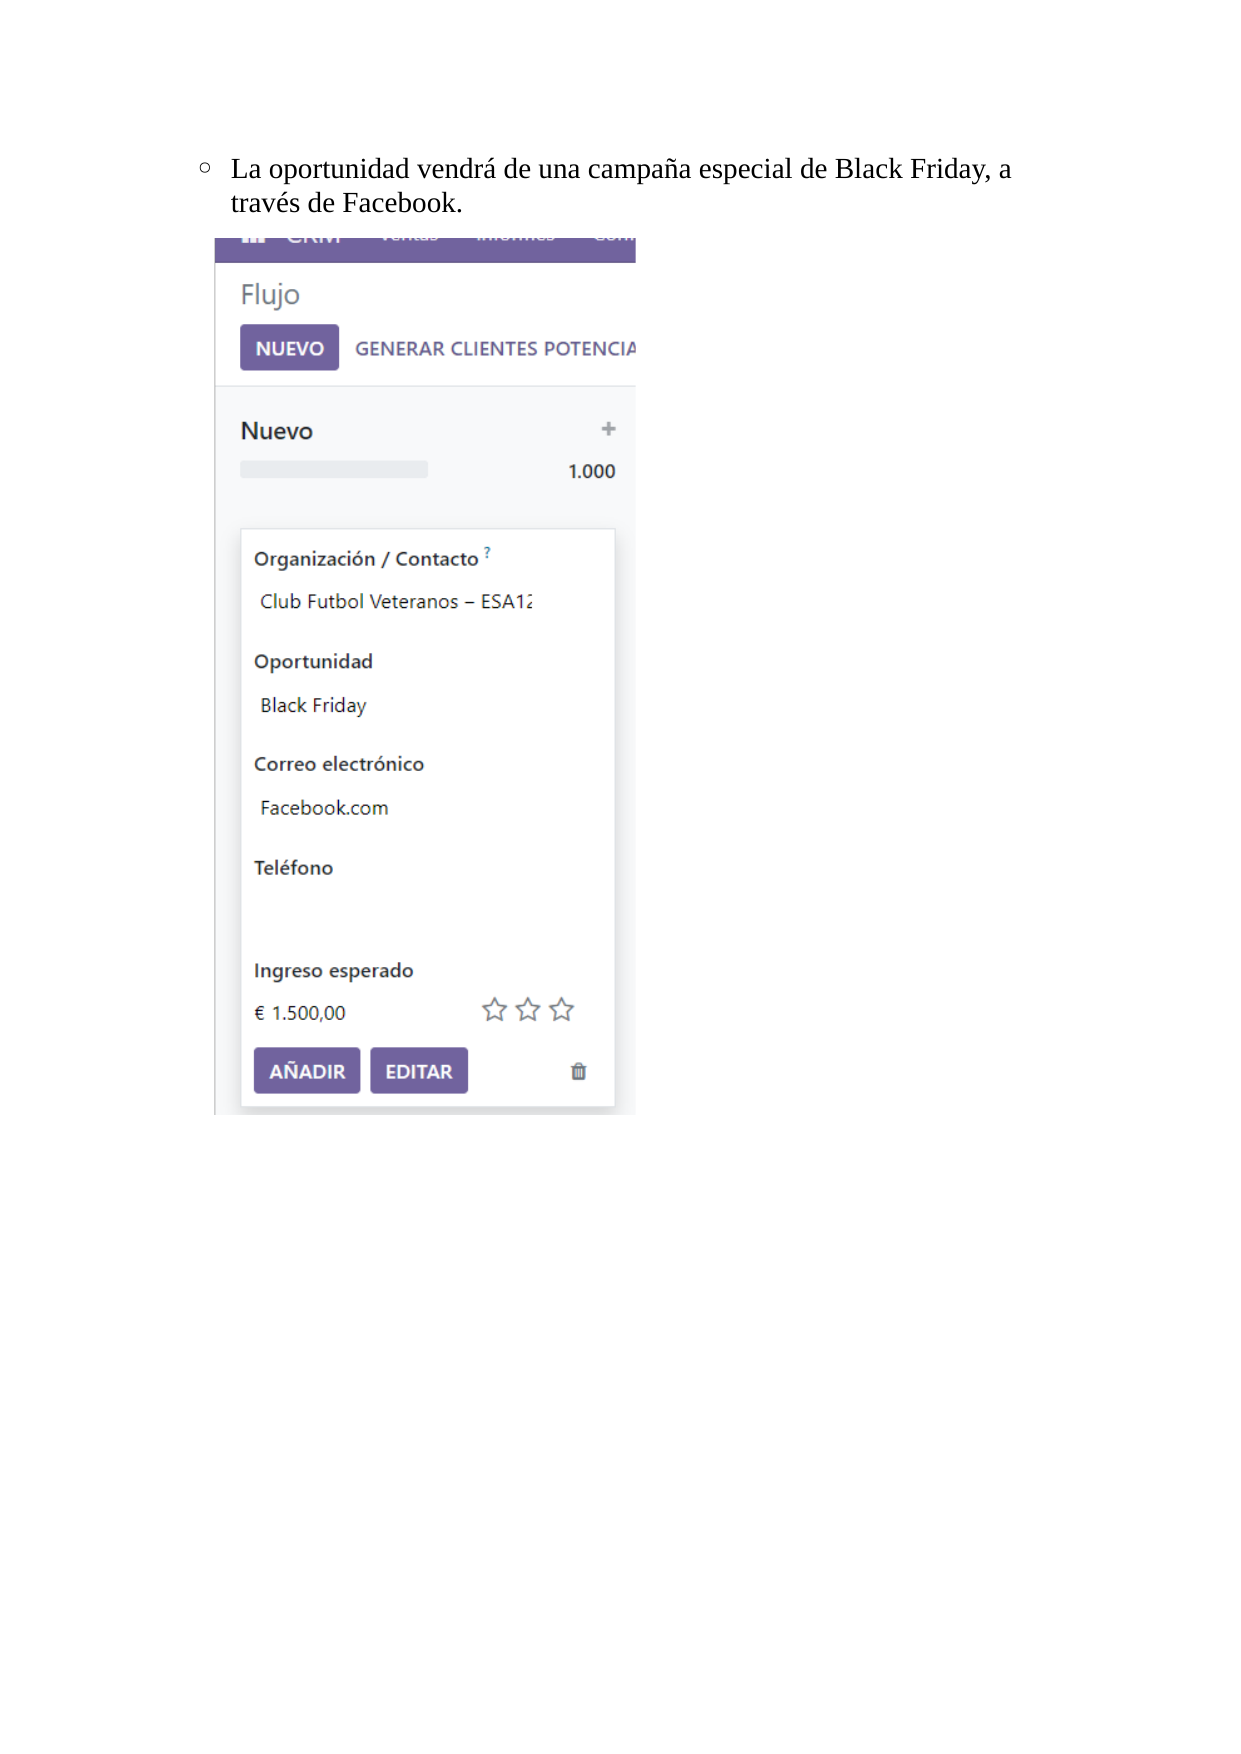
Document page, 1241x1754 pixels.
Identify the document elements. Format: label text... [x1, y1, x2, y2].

list La oportunidad vendrá de una campaña especial de Black Friday, a [193, 152, 1122, 185]
list través de Facebook. [193, 185, 1122, 219]
picture [214, 238, 636, 1115]
